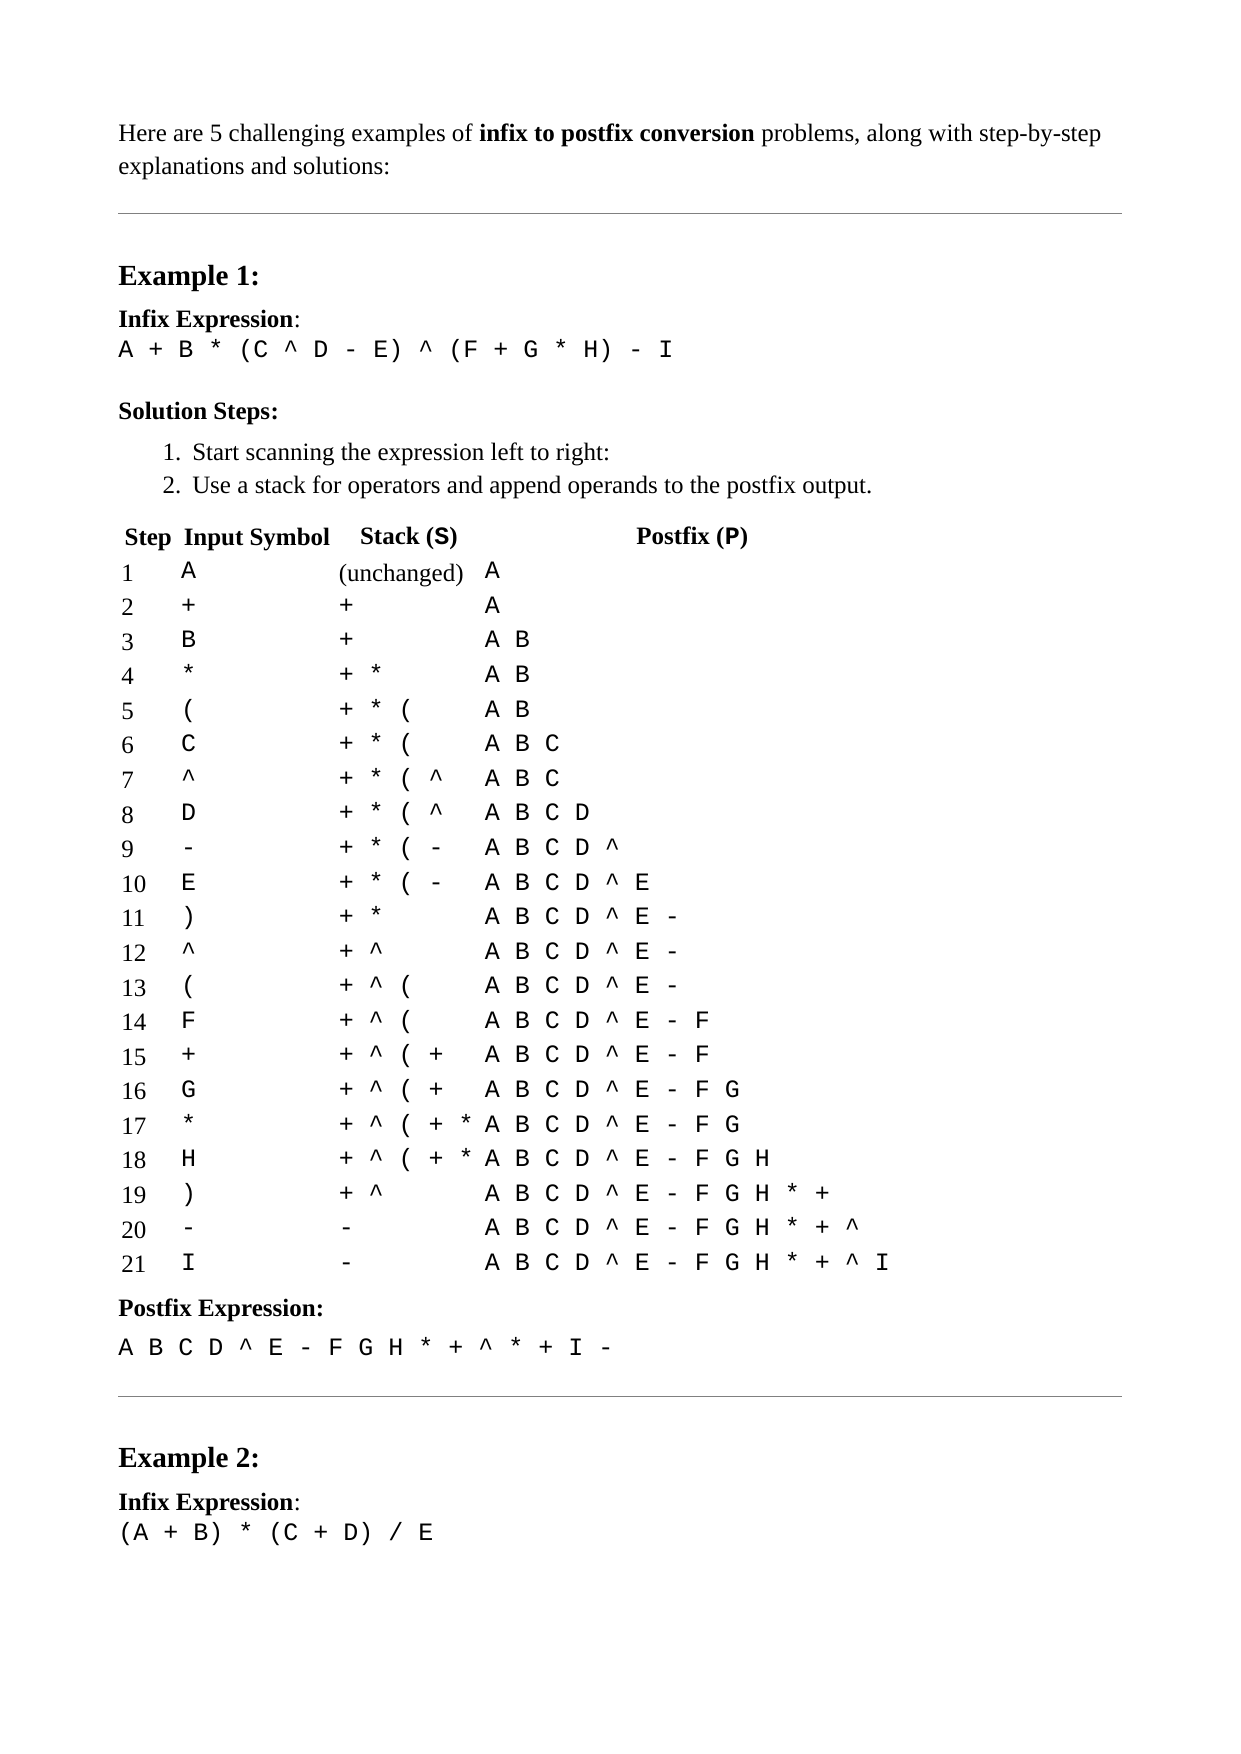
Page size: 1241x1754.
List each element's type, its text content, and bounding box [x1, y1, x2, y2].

table_cell - [178, 831, 336, 866]
table_cell A B C D ^ E - F [482, 1004, 902, 1039]
table_cell (unchanged) [336, 555, 482, 589]
table_cell B [178, 624, 336, 658]
table_cell + * [336, 659, 482, 693]
table_cell + * ( ^ [336, 797, 482, 831]
table_cell A B C D ^ E - F G H [482, 1143, 902, 1177]
table_header Stack (S) [336, 518, 482, 555]
table_cell A [482, 589, 902, 624]
table_cell + [336, 624, 482, 658]
table_cell 13 [118, 970, 178, 1004]
table_cell H [178, 1143, 336, 1177]
table_cell + * ( - [336, 866, 482, 901]
table_cell 5 [118, 693, 178, 728]
table_cell A B C D ^ [482, 831, 902, 866]
table_cell A B [482, 659, 902, 693]
table_cell A B C D [482, 797, 902, 831]
table_cell + [336, 589, 482, 624]
table_cell 8 [118, 797, 178, 831]
subtitle Example 1: [118, 258, 1122, 291]
table_cell + [178, 1039, 336, 1073]
table_cell E [178, 866, 336, 901]
table_cell + ^ [336, 1177, 482, 1212]
table_cell 19 [118, 1177, 178, 1212]
table_cell 3 [118, 624, 178, 658]
table_cell A B C [482, 762, 902, 797]
table_cell A B [482, 624, 902, 658]
table_cell + ^ ( [336, 970, 482, 1004]
table_cell - [178, 1212, 336, 1246]
subtitle Postfix Expression: [118, 1293, 1122, 1322]
table_cell 15 [118, 1039, 178, 1073]
table_cell + ^ ( + [336, 1039, 482, 1073]
table_cell 4 [118, 659, 178, 693]
table_cell 17 [118, 1108, 178, 1143]
text Infix Expression: A + B * (C ^ D - E) ^ (F + G * H) - I [118, 304, 1122, 365]
table_cell A B C D ^ E - F G H * + [482, 1177, 902, 1212]
table_cell A B C [482, 728, 902, 762]
table_header Step [118, 518, 178, 555]
table_cell A B [482, 693, 902, 728]
table_cell + * ( [336, 693, 482, 728]
table_cell A B C D ^ E - F [482, 1039, 902, 1073]
table_cell A [482, 555, 902, 589]
table_cell A B C D ^ E - F G [482, 1108, 902, 1143]
table_cell - [336, 1212, 482, 1246]
table_cell 16 [118, 1074, 178, 1108]
table_cell A B C D ^ E - F G [482, 1074, 902, 1108]
table_cell ^ [178, 935, 336, 970]
table_cell 10 [118, 866, 178, 901]
table_cell * [178, 659, 336, 693]
subtitle Solution Steps: [118, 396, 1122, 425]
table_cell 7 [118, 762, 178, 797]
table_cell I [178, 1246, 336, 1281]
table_cell 1 [118, 555, 178, 589]
table_cell A B C D ^ E [482, 866, 902, 901]
text Infix Expression: (A + B) * (C + D) / E [118, 1487, 1122, 1548]
text Here are 5 challenging examples of infix to postfix conversion problems, along with step-by-step explanations and solutions: [118, 118, 1122, 180]
table_cell D [178, 797, 336, 831]
table_cell + ^ ( + [336, 1074, 482, 1108]
table_cell 21 [118, 1246, 178, 1281]
table_cell 6 [118, 728, 178, 762]
table_cell A [178, 555, 336, 589]
table_cell 18 [118, 1143, 178, 1177]
table_cell 12 [118, 935, 178, 970]
subtitle Example 2: [118, 1441, 1122, 1474]
text A B C D ^ E - F G H * + ^ * + I - [118, 1335, 1122, 1363]
table_cell ^ [178, 762, 336, 797]
table_cell ) [178, 901, 336, 935]
table_header Postfix (P) [482, 518, 902, 555]
table_cell + * ( ^ [336, 762, 482, 797]
table_cell A B C D ^ E - F G H * + ^ I [482, 1246, 902, 1281]
table_header Input Symbol [178, 518, 336, 555]
table_cell A B C D ^ E - [482, 935, 902, 970]
table_cell A B C D ^ E - [482, 970, 902, 1004]
table_cell + ^ ( + * [336, 1108, 482, 1143]
table_cell 9 [118, 831, 178, 866]
table_cell * [178, 1108, 336, 1143]
table_cell - [336, 1246, 482, 1281]
table_cell ( [178, 970, 336, 1004]
table_cell + * ( - [336, 831, 482, 866]
table_cell + ^ ( + * [336, 1143, 482, 1177]
table_cell + * ( [336, 728, 482, 762]
list Use a stack for operators and append operands to the postfix output. [162, 470, 1122, 499]
table_cell ( [178, 693, 336, 728]
table_cell 14 [118, 1004, 178, 1039]
table_cell F [178, 1004, 336, 1039]
table_cell + [178, 589, 336, 624]
table_cell A B C D ^ E - F G H * + ^ [482, 1212, 902, 1246]
list Start scanning the expression left to right: [162, 437, 1122, 466]
table_cell ) [178, 1177, 336, 1212]
table_cell A B C D ^ E - [482, 901, 902, 935]
table_cell C [178, 728, 336, 762]
table_cell + * [336, 901, 482, 935]
table_cell + ^ ( [336, 1004, 482, 1039]
table_cell 11 [118, 901, 178, 935]
table_cell G [178, 1074, 336, 1108]
table_cell 2 [118, 589, 178, 624]
table_cell + ^ [336, 935, 482, 970]
table_cell 20 [118, 1212, 178, 1246]
